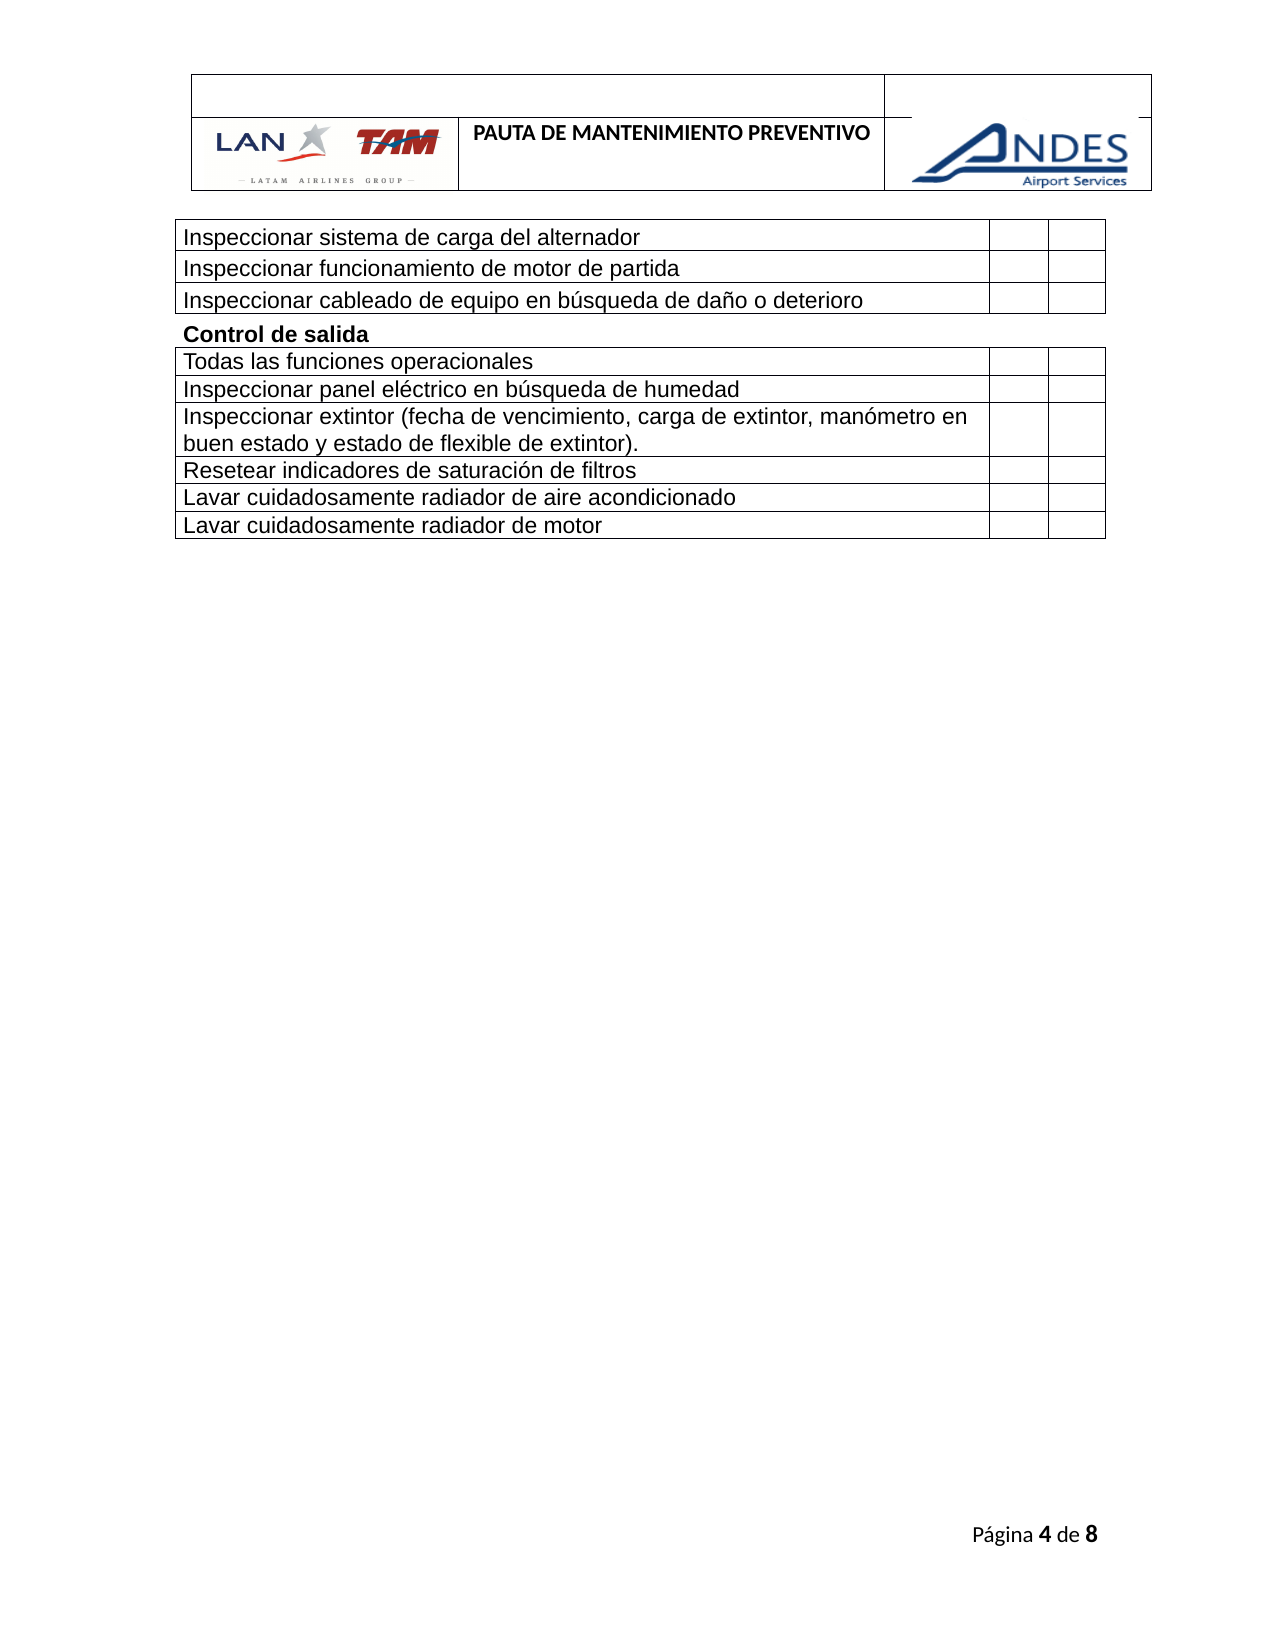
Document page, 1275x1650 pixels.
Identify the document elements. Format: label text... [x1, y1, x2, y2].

table_cell Todas las funciones operacionales [176, 348, 989, 375]
table_cell [1048, 316, 1106, 347]
table_cell [1049, 283, 1105, 313]
table_cell [990, 220, 1048, 250]
table_cell [1049, 457, 1105, 483]
table_cell [1049, 220, 1105, 250]
table_cell [1049, 251, 1105, 282]
table_cell [990, 348, 1048, 375]
picture [911, 117, 1139, 190]
table_cell Lavar cuidadosamente radiador de aire acondicionado [176, 484, 989, 511]
table_cell Inspeccionar cableado de equipo en búsqueda de daño o deterioro [176, 283, 989, 313]
table_cell Control de salida [176, 316, 989, 347]
table_cell Inspeccionar extintor (fecha de vencimiento, carga de extintor, manómetro en buen estado y estado de flexible de extintor). [176, 403, 989, 456]
table_cell Inspeccionar sistema de carga del alternador [176, 220, 989, 250]
table_cell [1049, 376, 1105, 402]
table_cell [990, 512, 1048, 538]
table_cell [1049, 403, 1105, 456]
table_cell [990, 283, 1048, 313]
table_cell Lavar cuidadosamente radiador de motor [176, 512, 989, 538]
table_cell Inspeccionar funcionamiento de motor de partida [176, 251, 989, 282]
table_cell [990, 376, 1048, 402]
table_cell [990, 457, 1048, 483]
table_cell [1049, 348, 1105, 375]
table_cell [990, 251, 1048, 282]
picture [204, 118, 454, 190]
table_cell [1049, 484, 1105, 511]
picture [204, 191, 454, 195]
table_cell Resetear indicadores de saturación de filtros [176, 457, 989, 483]
table_cell [989, 316, 1048, 347]
table_cell [990, 484, 1048, 511]
table_cell Inspeccionar panel eléctrico en búsqueda de humedad [176, 376, 989, 402]
table_cell [990, 403, 1048, 456]
table_cell [1049, 512, 1105, 538]
